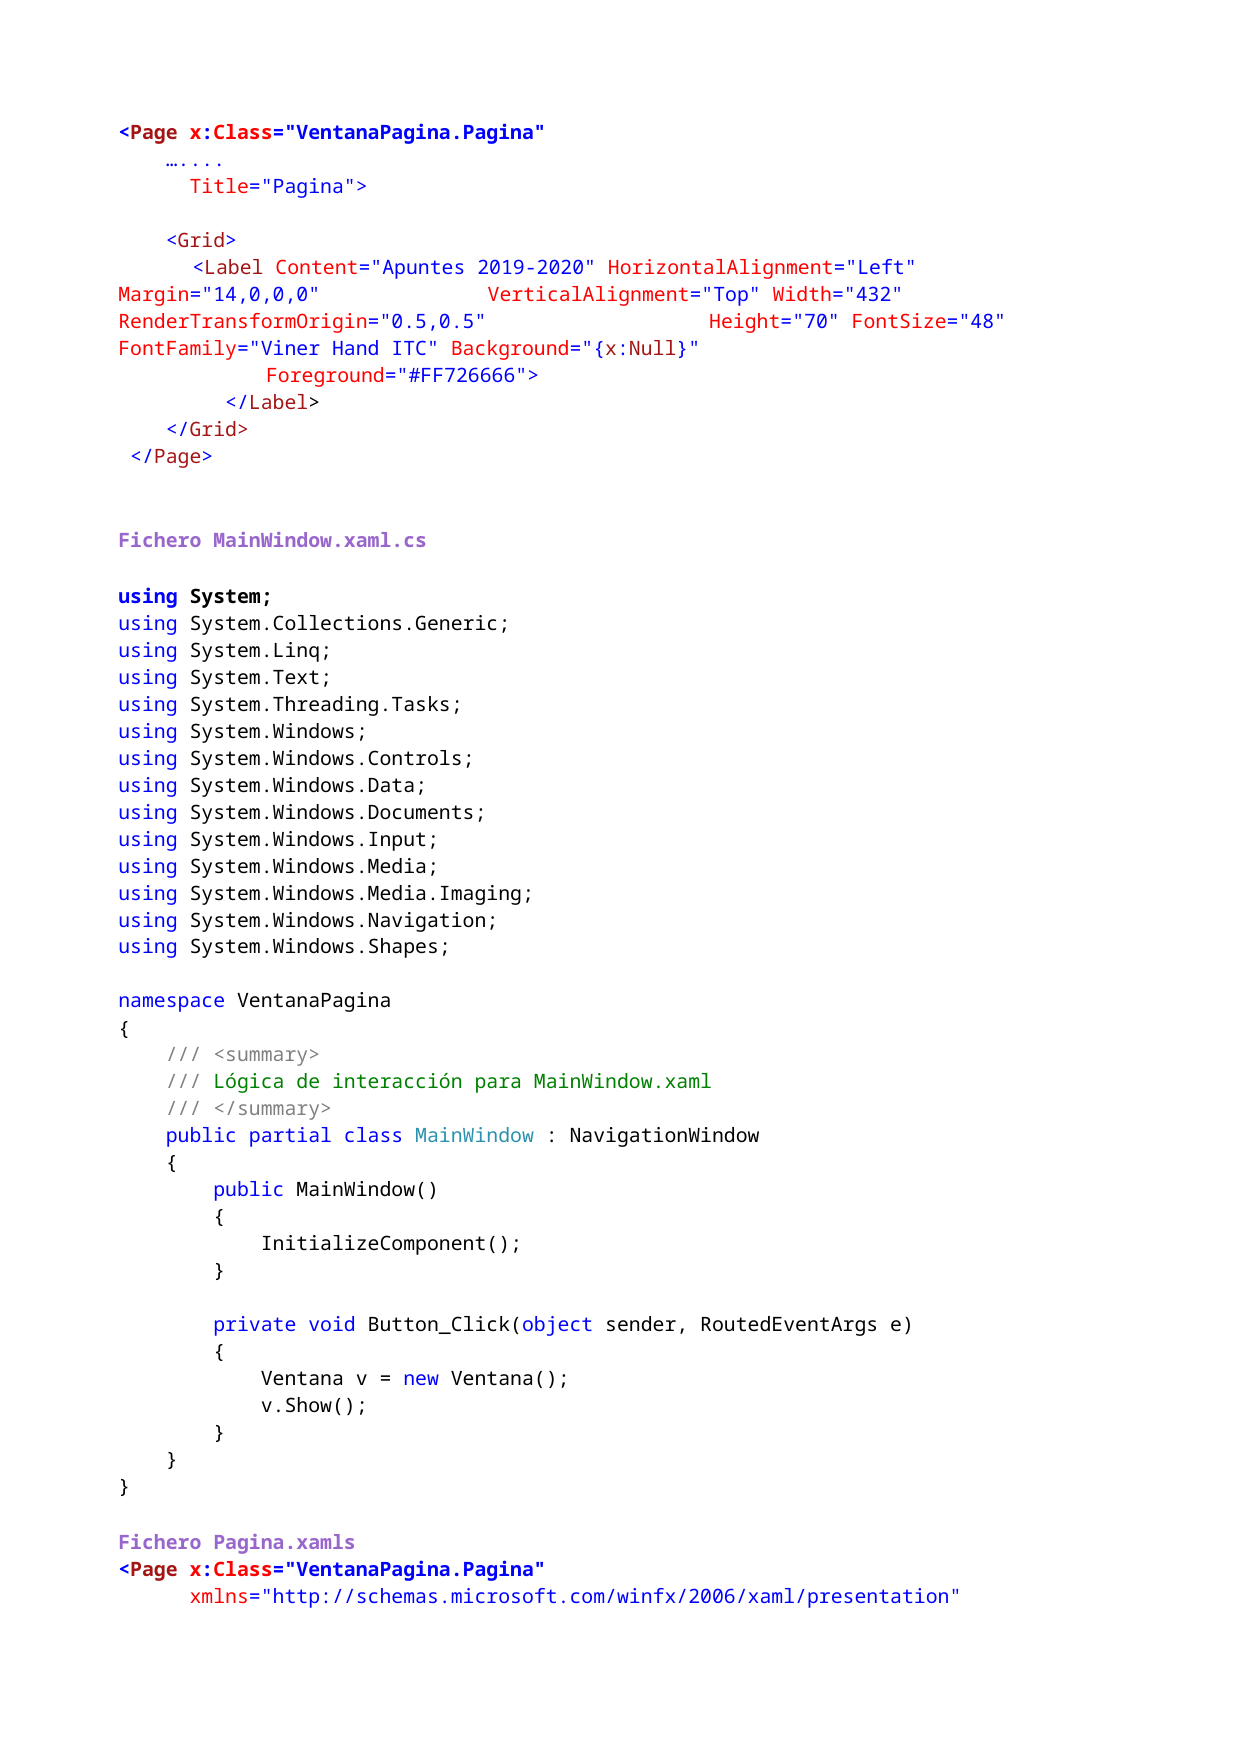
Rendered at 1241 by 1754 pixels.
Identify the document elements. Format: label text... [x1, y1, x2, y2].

text Fichero MainWindow.xaml.cs [118, 526, 1122, 553]
text ….... [118, 145, 1122, 172]
text using System.Collections.Generic; [118, 609, 1122, 636]
text { [118, 1337, 1122, 1364]
text using System; [118, 582, 1122, 609]
text using System.Windows.Media; [118, 852, 1122, 879]
text using System.Windows.Media.Imaging; [118, 879, 1122, 906]
text { [118, 1149, 1122, 1176]
text public MainWindow() [118, 1176, 1122, 1203]
text v.Show(); [118, 1391, 1122, 1418]
text private void Button_Click(object sender, RoutedEventArgs e) [118, 1311, 1122, 1337]
text } [118, 1257, 1122, 1283]
text /// </summary> [118, 1095, 1122, 1122]
text InitializeComponent(); [118, 1229, 1122, 1257]
text <Page x:Class="VentanaPagina.Pagina" [118, 118, 1122, 145]
text Title="Pagina"> [118, 172, 1122, 199]
text using System.Linq; [118, 636, 1122, 663]
text <Label Content="Apuntes 2019-2020" HorizontalAlignment="Left" Margin="14,0,0,0" VerticalAlignment="Top" Width="432" RenderTransformOrigin="0.5,0.5" Height="70" FontSize="48" FontFamily="Viner Hand ITC" Background="{x:Null}" [118, 253, 1122, 361]
text } [118, 1418, 1122, 1445]
text } [118, 1445, 1122, 1472]
text namespace VentanaPagina [118, 987, 1122, 1014]
text /// <summary> [118, 1041, 1122, 1068]
text public partial class MainWindow : NavigationWindow [118, 1122, 1122, 1149]
text xmlns="http://schemas.microsoft.com/winfx/2006/xaml/presentation" [118, 1582, 1122, 1609]
text using System.Windows.Input; [118, 825, 1122, 852]
text <Page x:Class="VentanaPagina.Pagina" [118, 1555, 1122, 1582]
text } [118, 1472, 1122, 1499]
text using System.Windows.Controls; [118, 744, 1122, 771]
text /// Lógica de interacción para MainWindow.xaml [118, 1068, 1122, 1095]
text using System.Windows.Documents; [118, 798, 1122, 825]
text </Page> [118, 442, 1122, 469]
text { [118, 1014, 1122, 1041]
text Ventana v = new Ventana(); [118, 1364, 1122, 1391]
text </Label> [118, 388, 1122, 415]
text using System.Windows; [118, 717, 1122, 744]
text using System.Threading.Tasks; [118, 690, 1122, 717]
text <Grid> [118, 226, 1122, 253]
text { [118, 1203, 1122, 1229]
text using System.Text; [118, 663, 1122, 690]
text Foreground="#FF726666"> [118, 361, 1122, 388]
text Fichero Pagina.xamls [118, 1528, 1122, 1555]
text </Grid> [118, 415, 1122, 442]
text using System.Windows.Shapes; [118, 933, 1122, 960]
text using System.Windows.Navigation; [118, 906, 1122, 933]
text using System.Windows.Data; [118, 771, 1122, 798]
